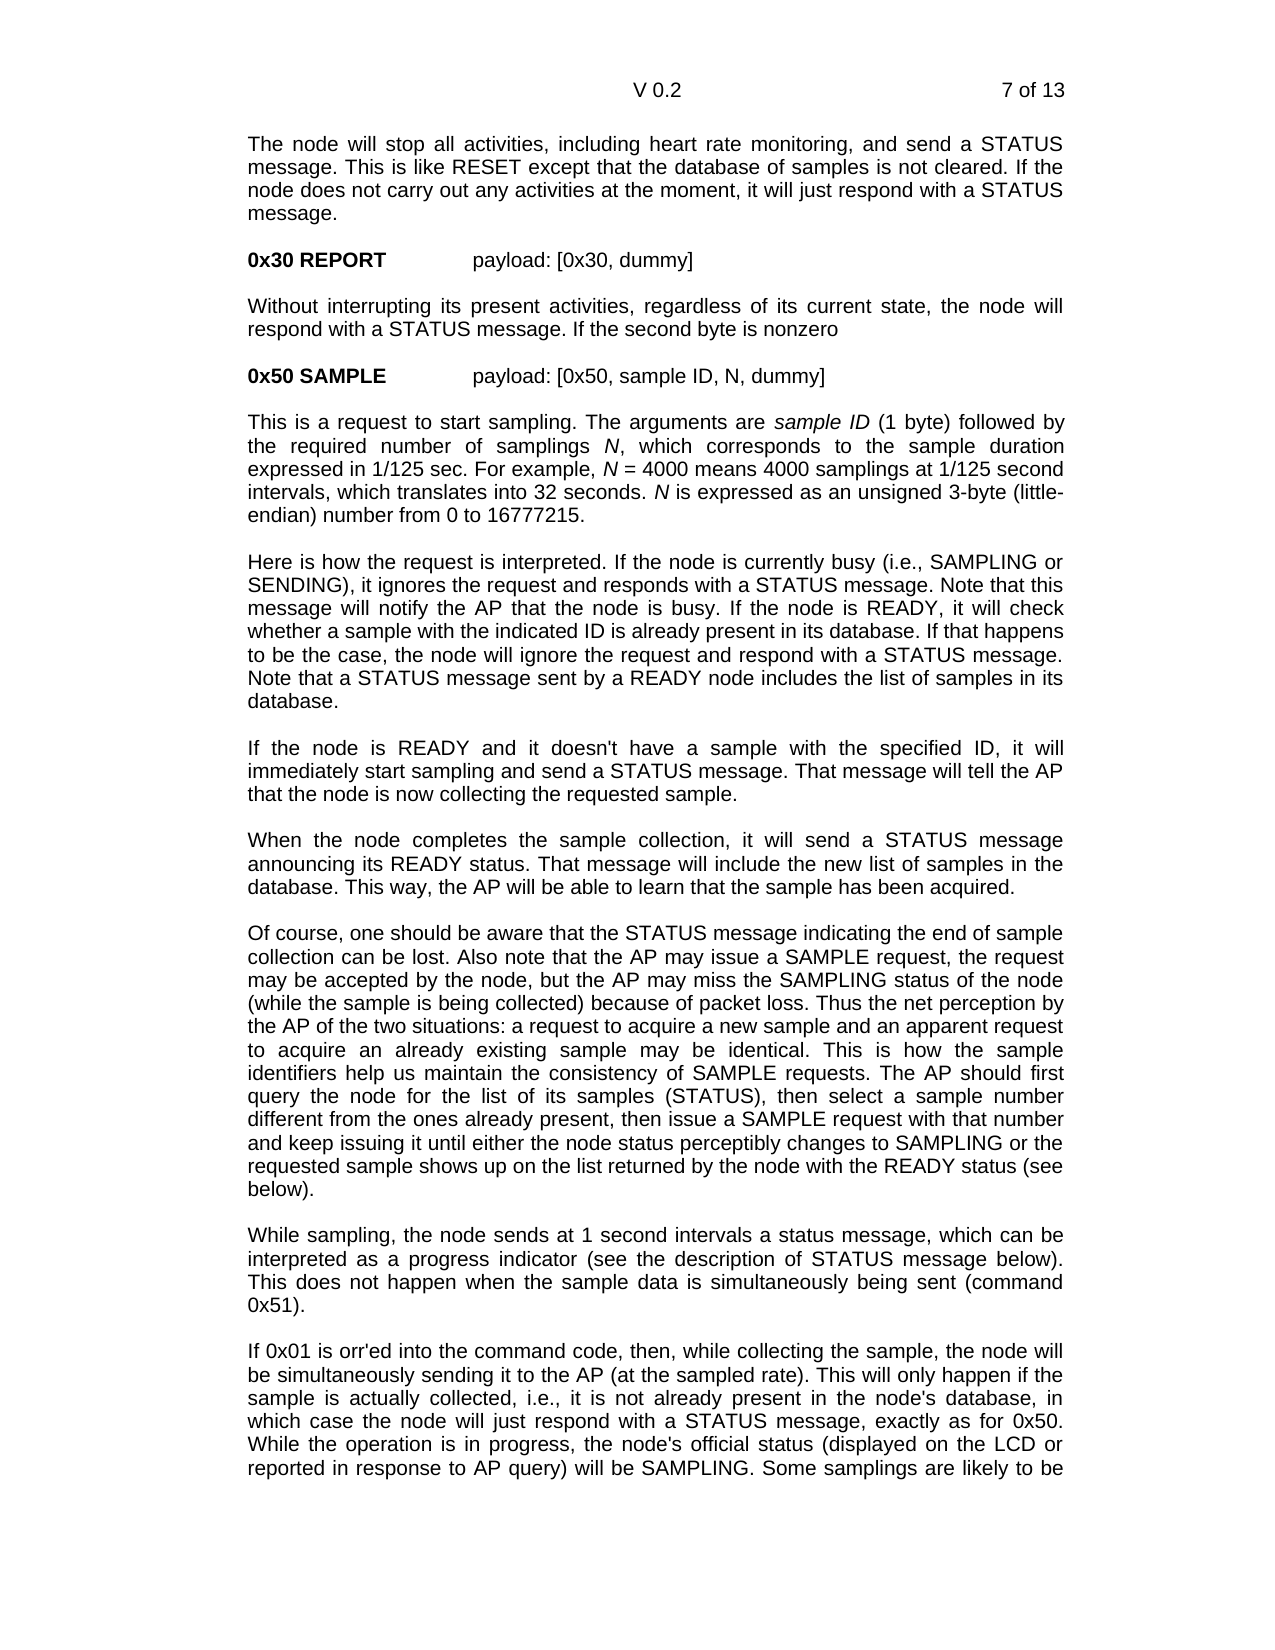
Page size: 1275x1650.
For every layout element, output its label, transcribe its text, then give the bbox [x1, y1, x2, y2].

text The node will stop all activities, including heart rate monitoring, and send a STATUS message. This is like RESET except that the database of samples is not cleared. If the node does not carry out any activities at the moment, it will just respond with a STATUS message. [247, 132, 1065, 225]
text Without interrupting its present activities, regardless of its current state, the node will respond with a STATUS message. If the second byte is nonzero [247, 295, 1065, 341]
text If the node is READY and it doesn't have a sample with the specified ID, it will immediately start sampling and send a STATUS message. That message will tell the AP that the node is now collecting the requested sample. [247, 736, 1065, 806]
text While sampling, the node sends at 1 second intervals a status message, which can be interpreted as a progress indicator (see the description of STATUS message below). This does not happen when the sample data is simultaneously being sent (command 0x51). [247, 1224, 1065, 1317]
text 0x50 SAMPLE payload: [0x50, sample ID, N, dummy] [247, 364, 1065, 388]
text This is a request to start sampling. The arguments are sample ID (1 byte) followed by the required number of samplings N, which corresponds to the sample duration expressed in 1/125 sec. For example, N = 4000 means 4000 samplings at 1/125 second intervals, which translates into 32 seconds. N is expressed as an unsigned 3-byte (little-endian) number from 0 to 16777215. [247, 411, 1065, 527]
text 0x30 REPORT payload: [0x30, dummy] [247, 248, 1065, 272]
text If 0x01 is orr'ed into the command code, then, while collecting the sample, the node will be simultaneously sending it to the AP (at the sampled rate). This will only happen if the sample is actually collected, i.e., it is not already present in the node's database, in which case the node will just respond with a STATUS message, exactly as for 0x50. While the operation is in progress, the node's official status (displayed on the LCD or reported in response to AP query) will be SAMPLING. Some samplings are likely to be [247, 1340, 1065, 1479]
text When the node completes the sample collection, it will send a STATUS message announcing its READY status. That message will include the new list of samples in the database. This way, the AP will be able to learn that the sample has been acquired. [247, 829, 1065, 899]
text Here is how the request is interpreted. If the node is currently busy (i.e., SAMPLING or SENDING), it ignores the request and responds with a STATUS message. Note that this message will notify the AP that the node is busy. If the node is READY, it will check whether a sample with the indicated ID is already present in its database. If that happens to be the case, the node will ignore the request and respond with a STATUS message. Note that a STATUS message sent by a READY node includes the list of samples in its database. [247, 550, 1065, 713]
text Of course, one should be aware that the STATUS message indicating the end of sample collection can be lost. Also note that the AP may issue a SAMPLE request, the request may be accepted by the node, but the AP may miss the SAMPLING status of the node (while the sample is being collected) because of packet loss. Thus the net perception by the AP of the two situations: a request to acquire a new sample and an apparent request to acquire an already existing sample may be identical. This is how the sample identifiers help us maintain the consistency of SAMPLE requests. The AP should first query the node for the list of its samples (STATUS), then select a sample number different from the ones already present, then issue a SAMPLE request with that number and keep issuing it until either the node status perceptibly changes to SAMPLING or the requested sample shows up on the list returned by the node with the READY status (see below). [247, 922, 1065, 1201]
